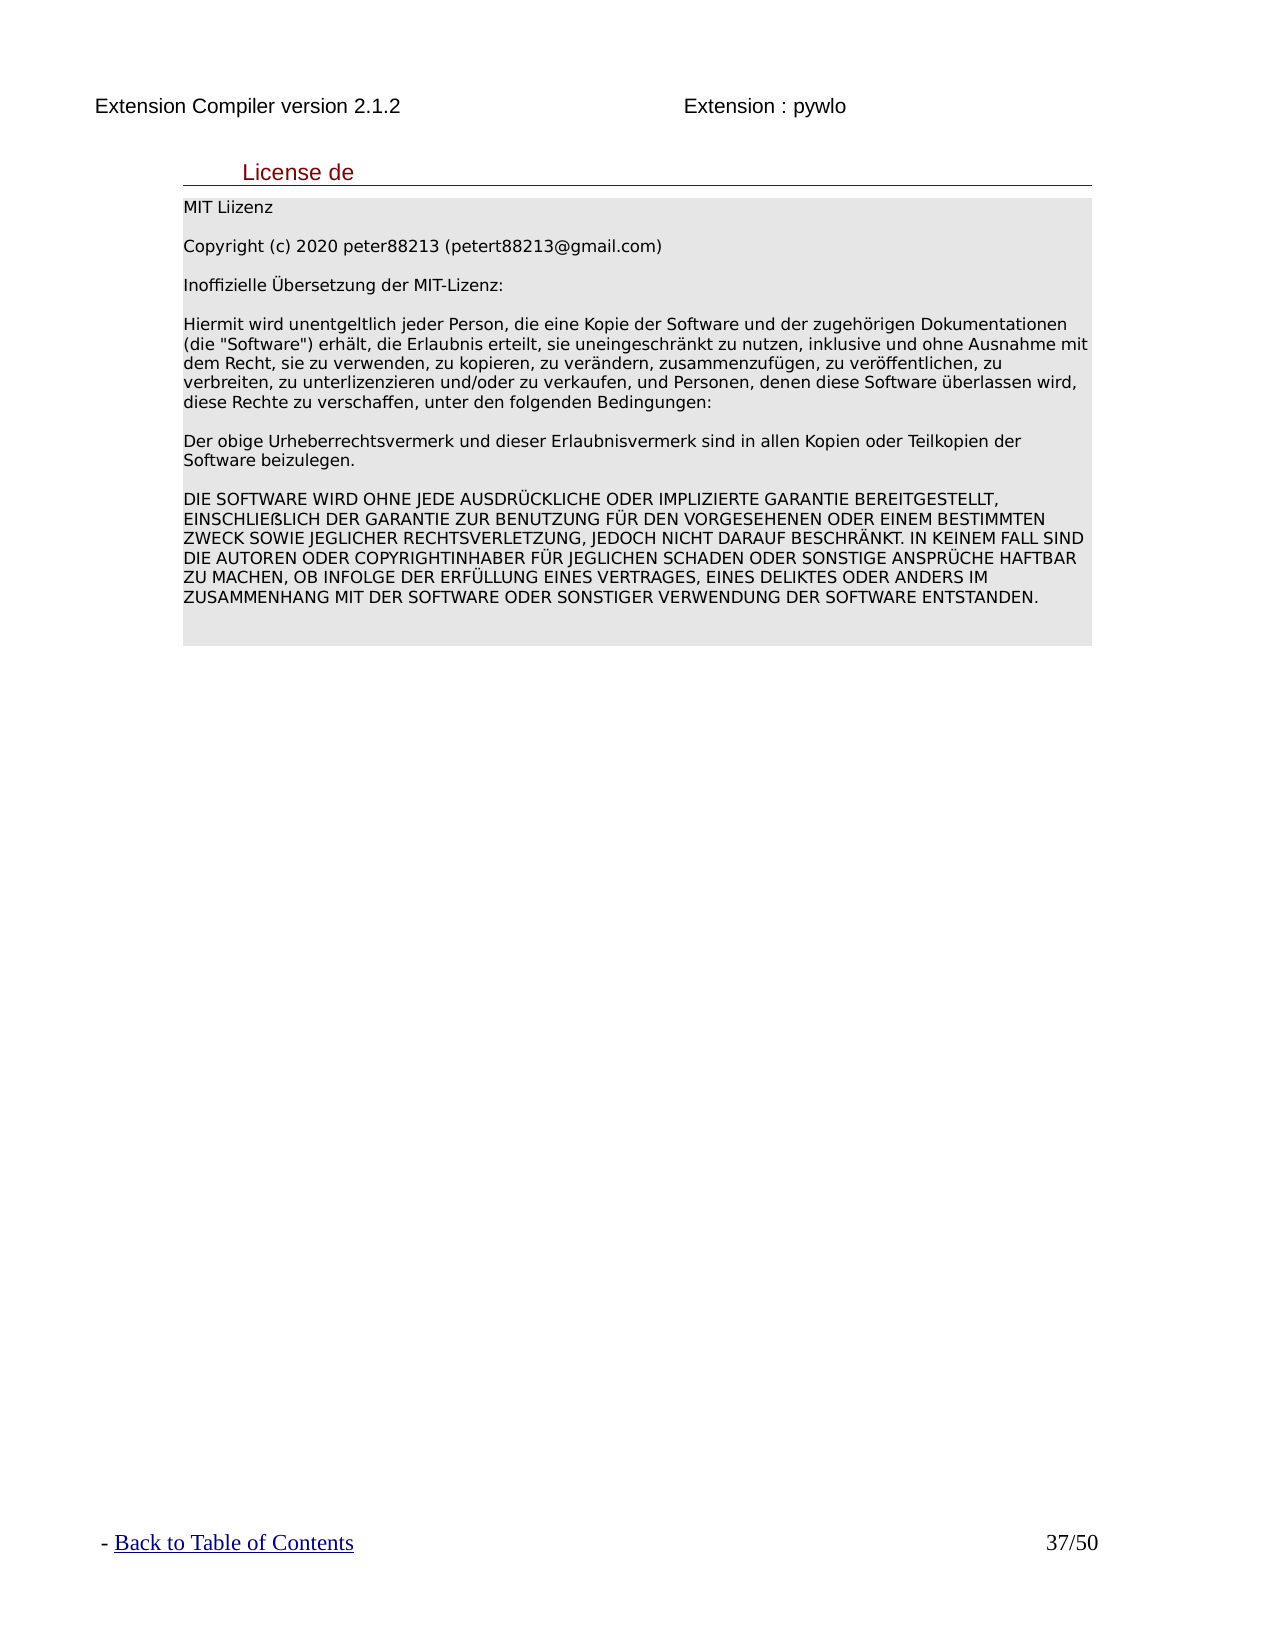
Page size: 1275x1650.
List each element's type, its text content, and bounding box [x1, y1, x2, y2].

text Copyright (c) 2020 peter88213 (petert88213@gmail.com) [183, 237, 1092, 257]
text License de [183, 159, 1092, 185]
text Inoffizielle Übersetzung der MIT-Lizenz: [183, 276, 1092, 296]
text MIT Liizenz [183, 198, 1092, 218]
text Der obige Urheberrechtsvermerk und dieser Erlaubnisvermerk sind in allen Kopien oder Teilkopien der Software beizulegen. [183, 432, 1092, 471]
text DIE SOFTWARE WIRD OHNE JEDE AUSDRÜCKLICHE ODER IMPLIZIERTE GARANTIE BEREITGESTELLT, EINSCHLIEẞLICH DER GARANTIE ZUR BENUTZUNG FÜR DEN VORGESEHENEN ODER EINEM BESTIMMTEN ZWECK SOWIE JEGLICHER RECHTSVERLETZUNG, JEDOCH NICHT DARAUF BESCHRÄNKT. IN KEINEM FALL SIND DIE AUTOREN ODER COPYRIGHTINHABER FÜR JEGLICHEN SCHADEN ODER SONSTIGE ANSPRÜCHE HAFTBAR ZU MACHEN, OB INFOLGE DER ERFÜLLUNG EINES VERTRAGES, EINES DELIKTES ODER ANDERS IM ZUSAMMENHANG MIT DER SOFTWARE ODER SONSTIGER VERWENDUNG DER SOFTWARE ENTSTANDEN. [183, 490, 1092, 607]
text Hiermit wird unentgeltlich jeder Person, die eine Kopie der Software und der zugehörigen Dokumentationen (die "Software") erhält, die Erlaubnis erteilt, sie uneingeschränkt zu nutzen, inklusive und ohne Ausnahme mit dem Recht, sie zu verwenden, zu kopieren, zu verändern, zusammenzufügen, zu veröffentlichen, zu verbreiten, zu unterlizenzieren und/oder zu verkaufen, und Personen, denen diese Software überlassen wird, diese Rechte zu verschaffen, unter den folgenden Bedingungen: [183, 315, 1092, 412]
